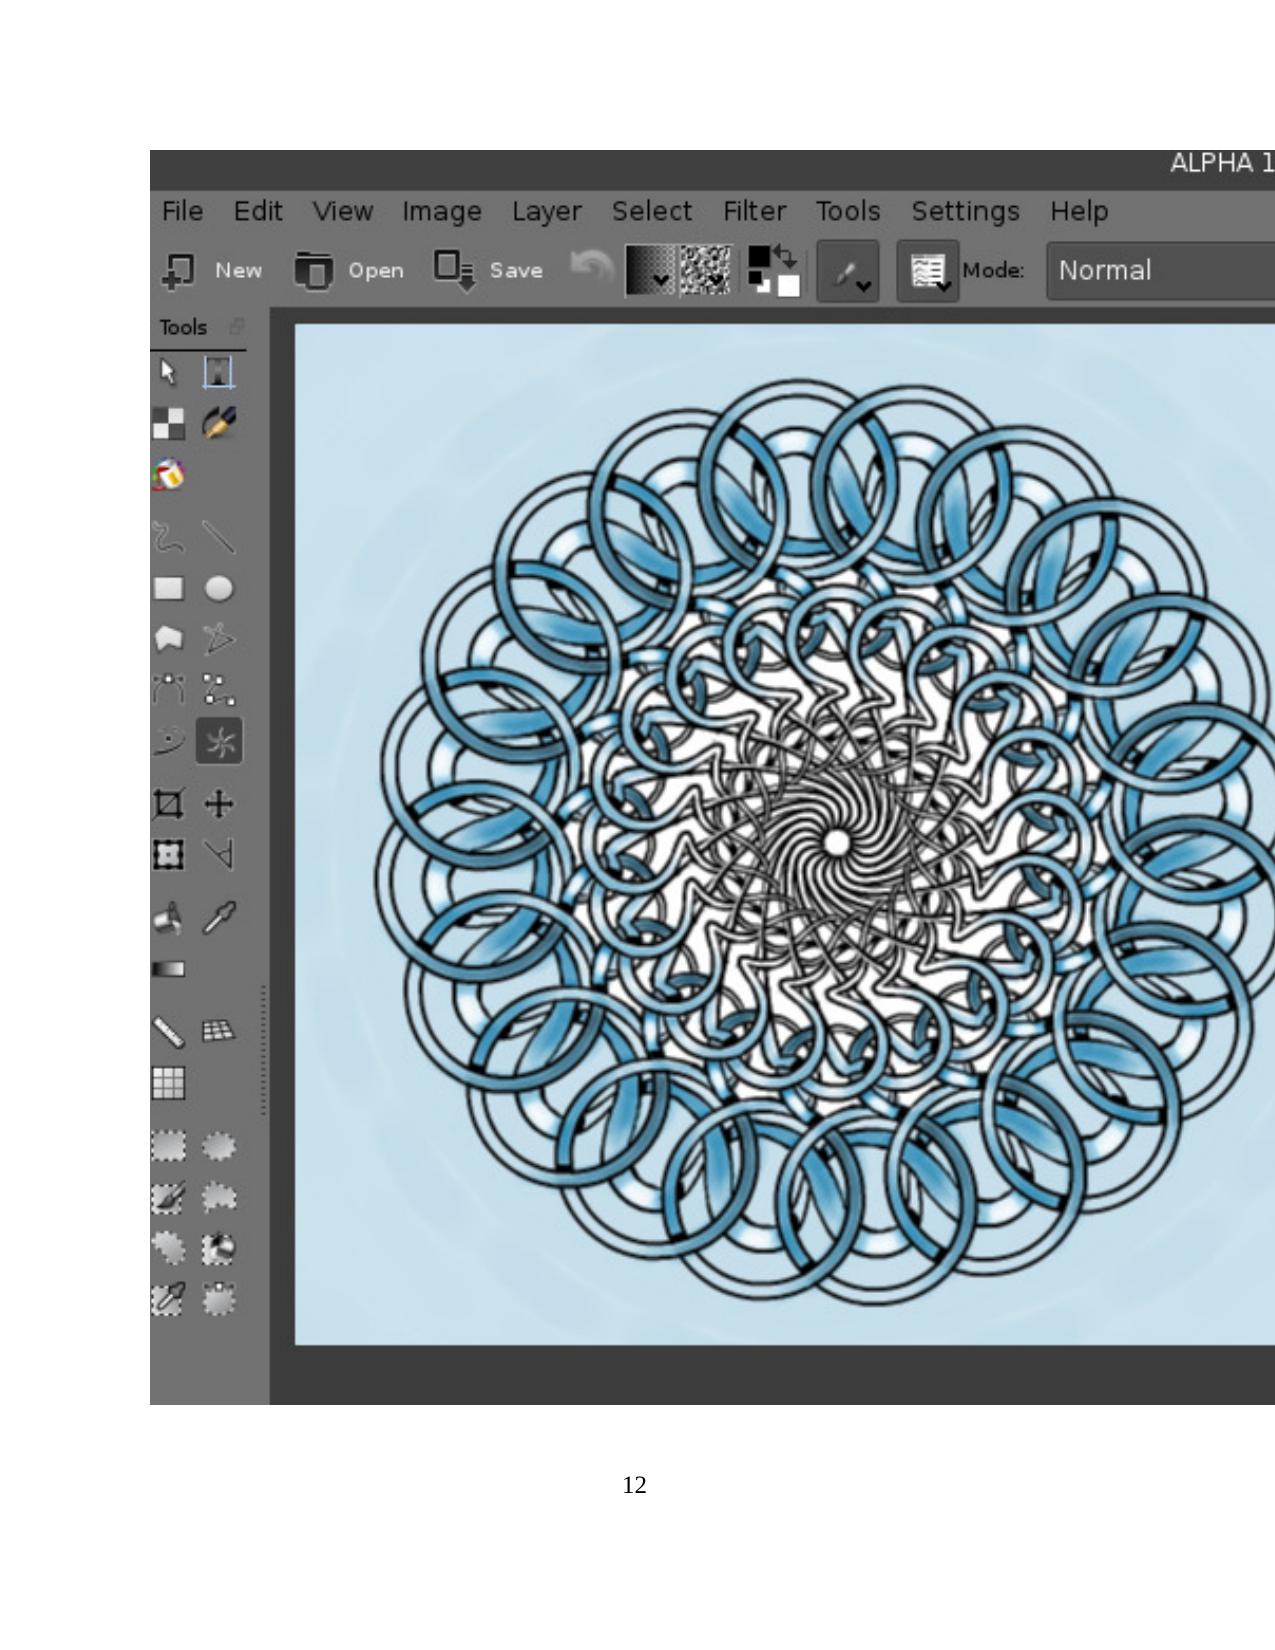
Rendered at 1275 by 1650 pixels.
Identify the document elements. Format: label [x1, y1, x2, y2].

picture [150, 150, 1275, 1405]
